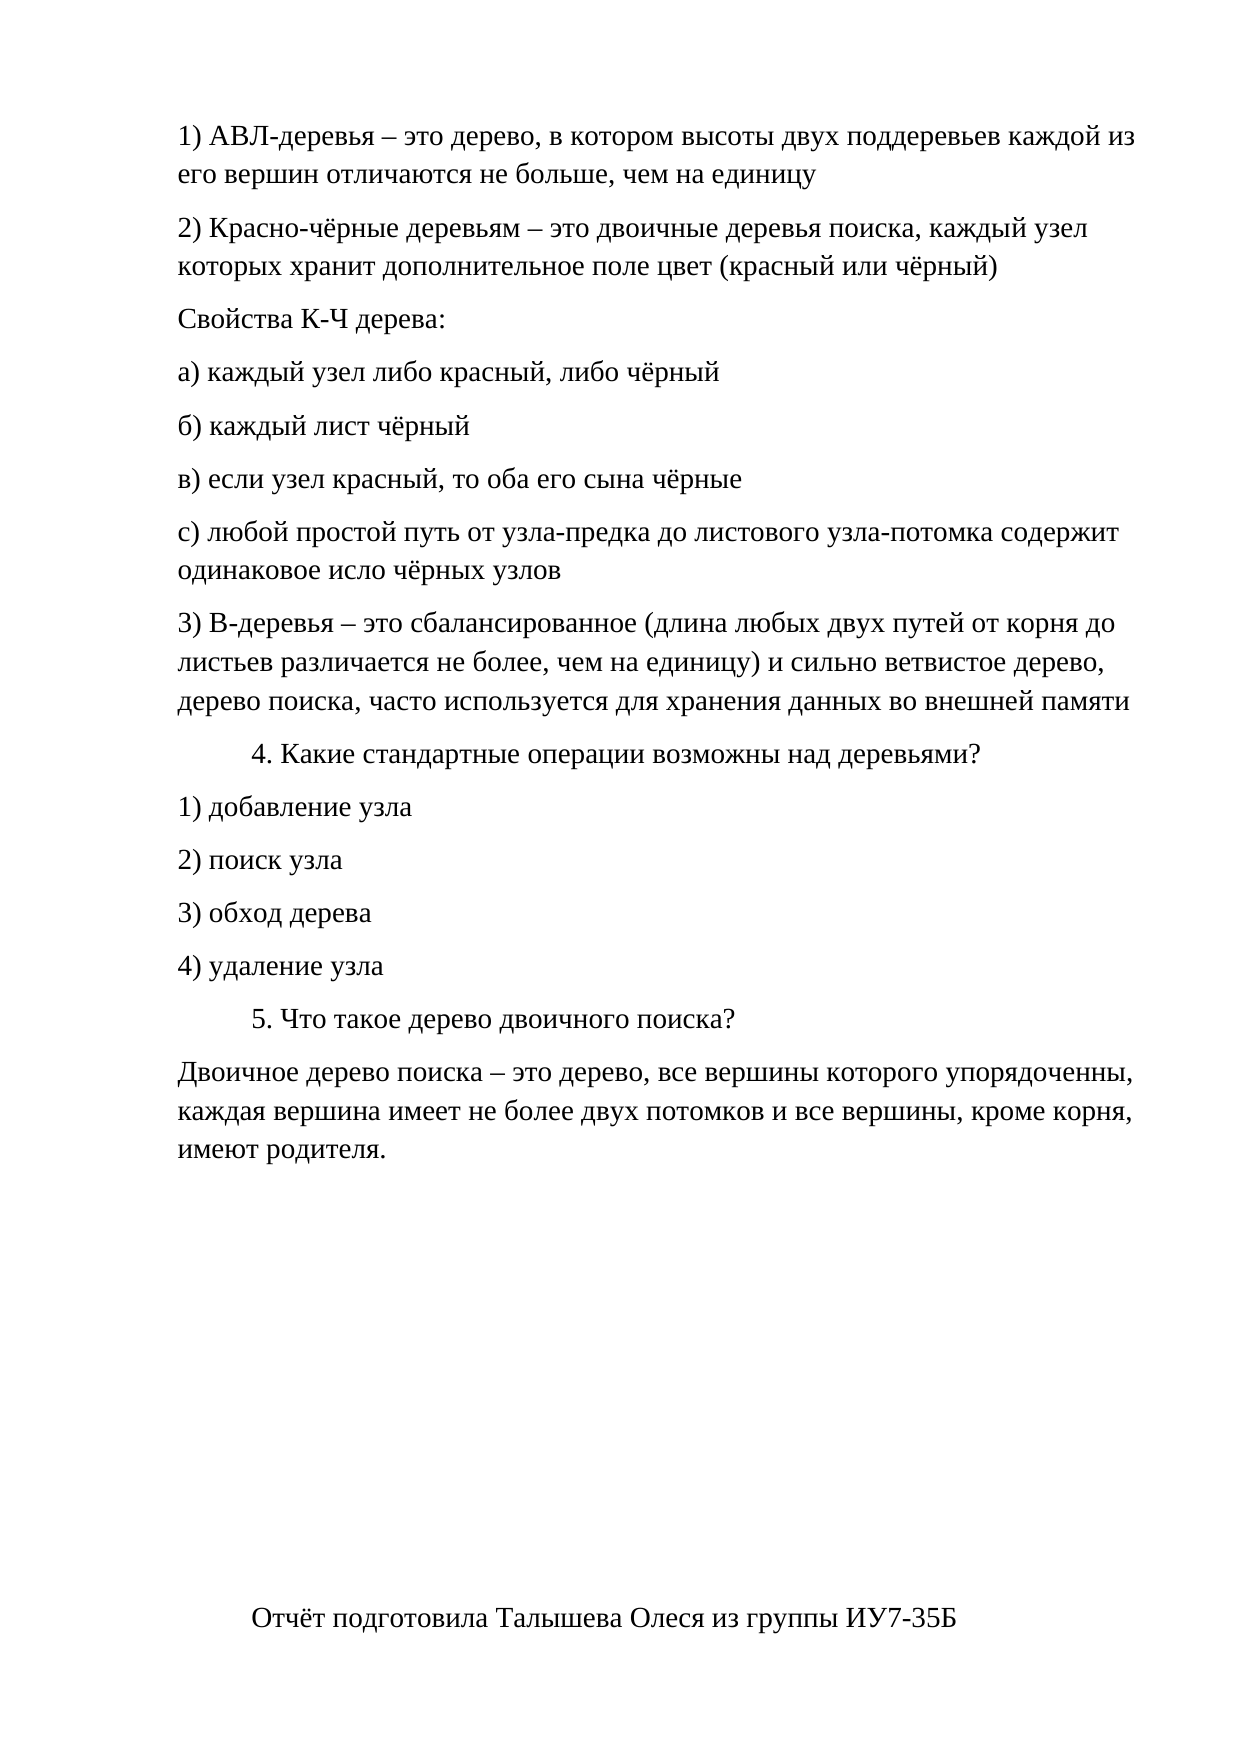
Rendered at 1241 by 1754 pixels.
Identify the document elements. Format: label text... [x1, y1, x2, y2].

text 3) обход дерева [177, 895, 1152, 929]
text 3) В-деревья – это сбалансированное (длина любых двух путей от корня до листьев различается не более, чем на единицу) и сильно ветвистое дерево, дерево поиска, часто используется для хранения данных во внешней памяти [177, 606, 1152, 716]
text 4) удаление узла [177, 948, 1152, 982]
text Отчёт подготовила Талышева Олеся из группы ИУ7-35Б [177, 1600, 1152, 1634]
text 1) АВЛ-деревья – это дерево, в котором высоты двух поддеревьев каждой из его вершин отличаются не больше, чем на единицу [177, 118, 1152, 190]
text Свойства К-Ч дерева: [177, 301, 1152, 335]
text Двоичное дерево поиска – это дерево, все вершины которого упорядоченны, каждая вершина имеет не более двух потомков и все вершины, кроме корня, имеют родителя. [177, 1054, 1152, 1165]
text с) любой простой путь от узла-предка до листового узла-потомка содержит одинаковое исло чёрных узлов [177, 514, 1152, 586]
text б) каждый лист чёрный [177, 408, 1152, 441]
text 4. Какие стандартные операции возможны над деревьями? [177, 736, 1152, 769]
text 1) добавление узла [177, 789, 1152, 822]
text а) каждый узел либо красный, либо чёрный [177, 354, 1152, 388]
text в) если узел красный, то оба его сына чёрные [177, 461, 1152, 494]
text 2) Красно-чёрные деревьям – это двоичные деревья поиска, каждый узел которых хранит дополнительное поле цвет (красный или чёрный) [177, 210, 1152, 282]
text 5. Что такое дерево двоичного поиска? [177, 1001, 1152, 1035]
text 2) поиск узла [177, 842, 1152, 876]
